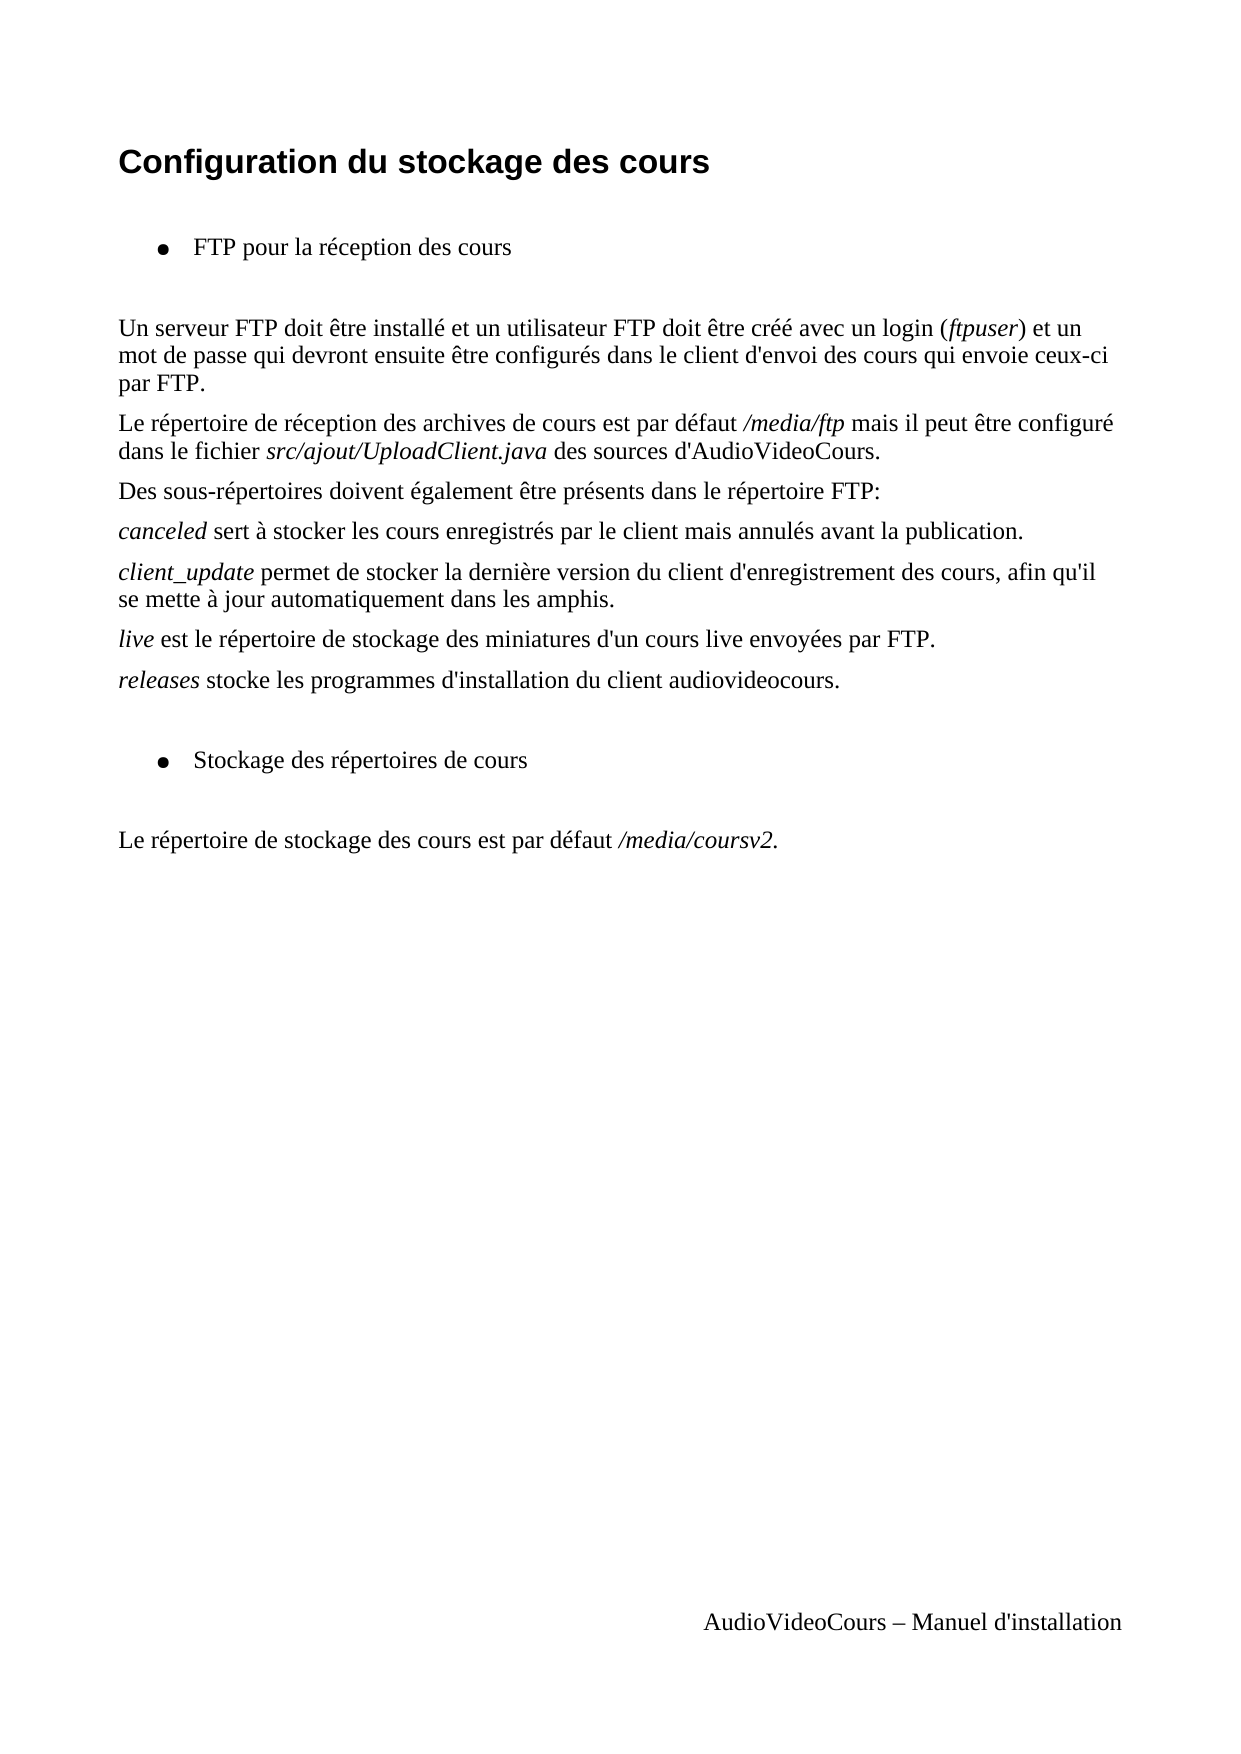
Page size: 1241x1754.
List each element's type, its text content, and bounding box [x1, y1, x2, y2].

text Le répertoire de réception des archives de cours est par défaut /media/ftp mais il peut être configuré dans le fichier src/ajout/UploadClient.java des sources d'AudioVideoCours. [118, 409, 1122, 465]
text Des sous-répertoires doivent également être présents dans le répertoire FTP: [118, 477, 1122, 505]
list FTP pour la réception des cours [156, 233, 1122, 261]
text Un serveur FTP doit être installé et un utilisateur FTP doit être créé avec un login (ftpuser) et un mot de passe qui devront ensuite être configurés dans le client d'envoi des cours qui envoie ceux-ci par FTP. [118, 314, 1122, 397]
list Stockage des répertoires de cours [156, 746, 1122, 774]
text live est le répertoire de stockage des miniatures d'un cours live envoyées par FTP. [118, 626, 1122, 653]
text client_update permet de stocker la dernière version du client d'enregistrement des cours, afin qu'il se mette à jour automatiquement dans les amphis. [118, 558, 1122, 613]
text releases stocke les programmes d'installation du client audiovideocours. [118, 666, 1122, 693]
text canceled sert à stocker les cours enregistrés par le client mais annulés avant la publication. [118, 517, 1122, 545]
subtitle Configuration du stockage des cours [118, 143, 1122, 181]
text Le répertoire de stockage des cours est par défaut /media/coursv2. [118, 827, 1122, 854]
